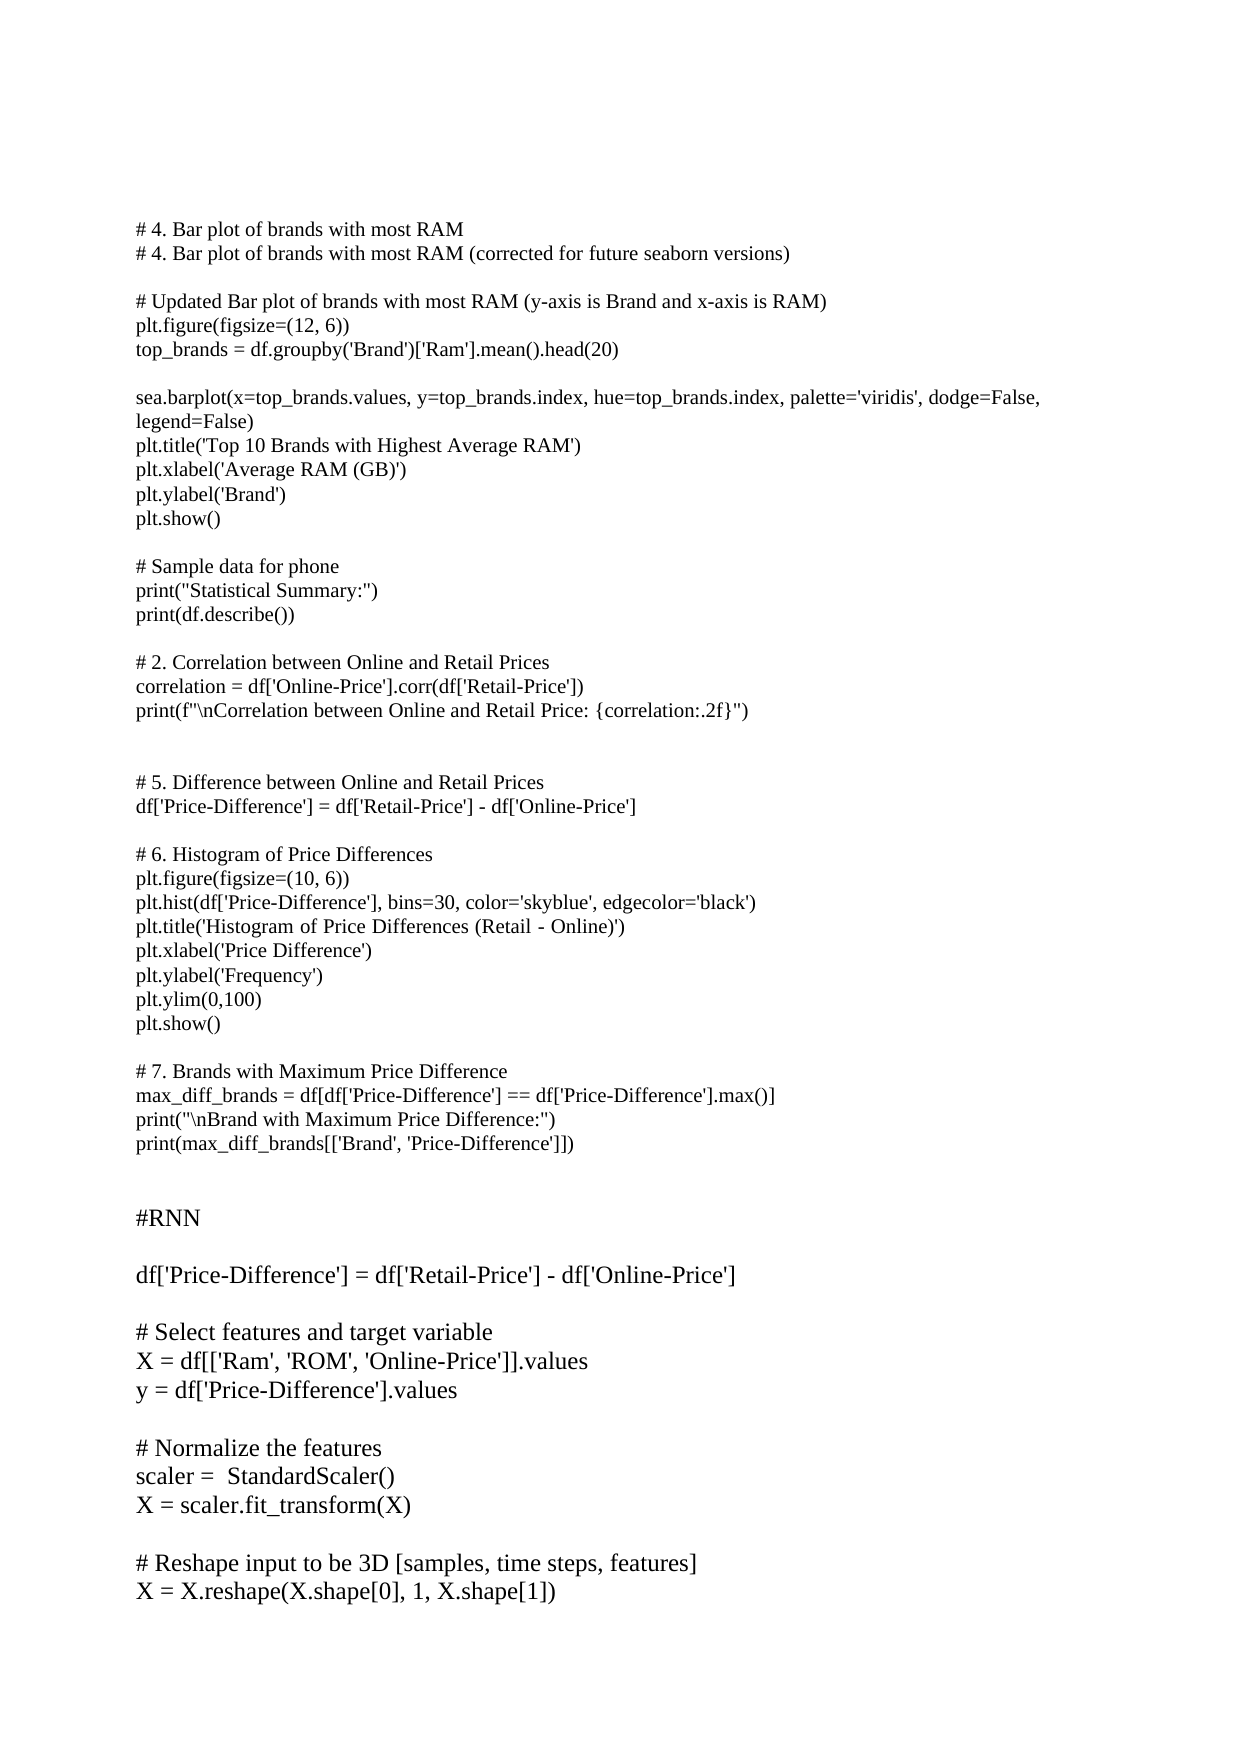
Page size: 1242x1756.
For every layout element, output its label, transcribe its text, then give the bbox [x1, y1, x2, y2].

text df['Price-Difference'] = df['Retail-Price'] - df['Online-Price'] [136, 794, 1150, 818]
text df['Price-Difference'] = df['Retail-Price'] - df['Online-Price'] # Select features and target variable [136, 1232, 738, 1346]
text plt.ylabel('Frequency') plt.ylim(0,100) plt.show() [136, 962, 325, 1035]
text # 4. Bar plot of brands with most RAM [136, 217, 1150, 241]
text X = df[['Ram', 'ROM', 'Online-Price']].values y = df['Price-Difference'].values [136, 1346, 591, 1404]
text #RNN [136, 1203, 1150, 1231]
text max_diff_brands = df[df['Price-Difference'] == df['Price-Difference'].max()] print("\nBrand with Maximum Price Difference:") print(max_diff_brands[['Brand', 'Price-Difference']]) [136, 1083, 777, 1155]
text sea.barplot(x=top_brands.values, y=top_brands.index, hue=top_brands.index, palette='viridis', dodge=False, legend=False) [136, 385, 1150, 433]
text # Sample data for phone print("Statistical Summary:") print(df.describe()) [136, 554, 417, 626]
text # 6. Histogram of Price Differences plt.figure(figsize=(10, 6)) [136, 842, 435, 890]
text # 2. Correlation between Online and Retail Prices correlation = df['Online-Price'].corr(df['Retail-Price']) [136, 650, 596, 698]
text plt.hist(df['Price-Difference'], bins=30, color='skyblue', edgecolor='black') plt.title('Histogram of Price Differences (Retail - Online)') plt.xlabel('Price Difference') [136, 890, 756, 962]
text plt.title('Top 10 Brands with Highest Average RAM') plt.xlabel('Average RAM (GB)') [136, 433, 583, 481]
text # Updated Bar plot of brands with most RAM (y-axis is Brand and x-axis is RAM) plt.figure(figsize=(12, 6)) [136, 289, 829, 337]
text print(f"\nCorrelation between Online and Retail Price: {correlation:.2f}") [136, 698, 1150, 722]
text # Reshape input to be 3D [samples, time steps, features] X = X.reshape(X.shape[0], 1, X.shape[1]) [136, 1548, 699, 1605]
text # Normalize the features scaler = StandardScaler() X = scaler.fit_transform(X) [136, 1433, 412, 1519]
text top_brands = df.groupby('Brand')['Ram'].mean().head(20) [136, 337, 1150, 361]
text plt.ylabel('Brand') plt.show() [136, 481, 288, 529]
text # 5. Difference between Online and Retail Prices [136, 770, 1150, 794]
text # 4. Bar plot of brands with most RAM (corrected for future seaborn versions) [136, 241, 1150, 265]
text # 7. Brands with Maximum Price Difference [136, 1058, 1150, 1083]
